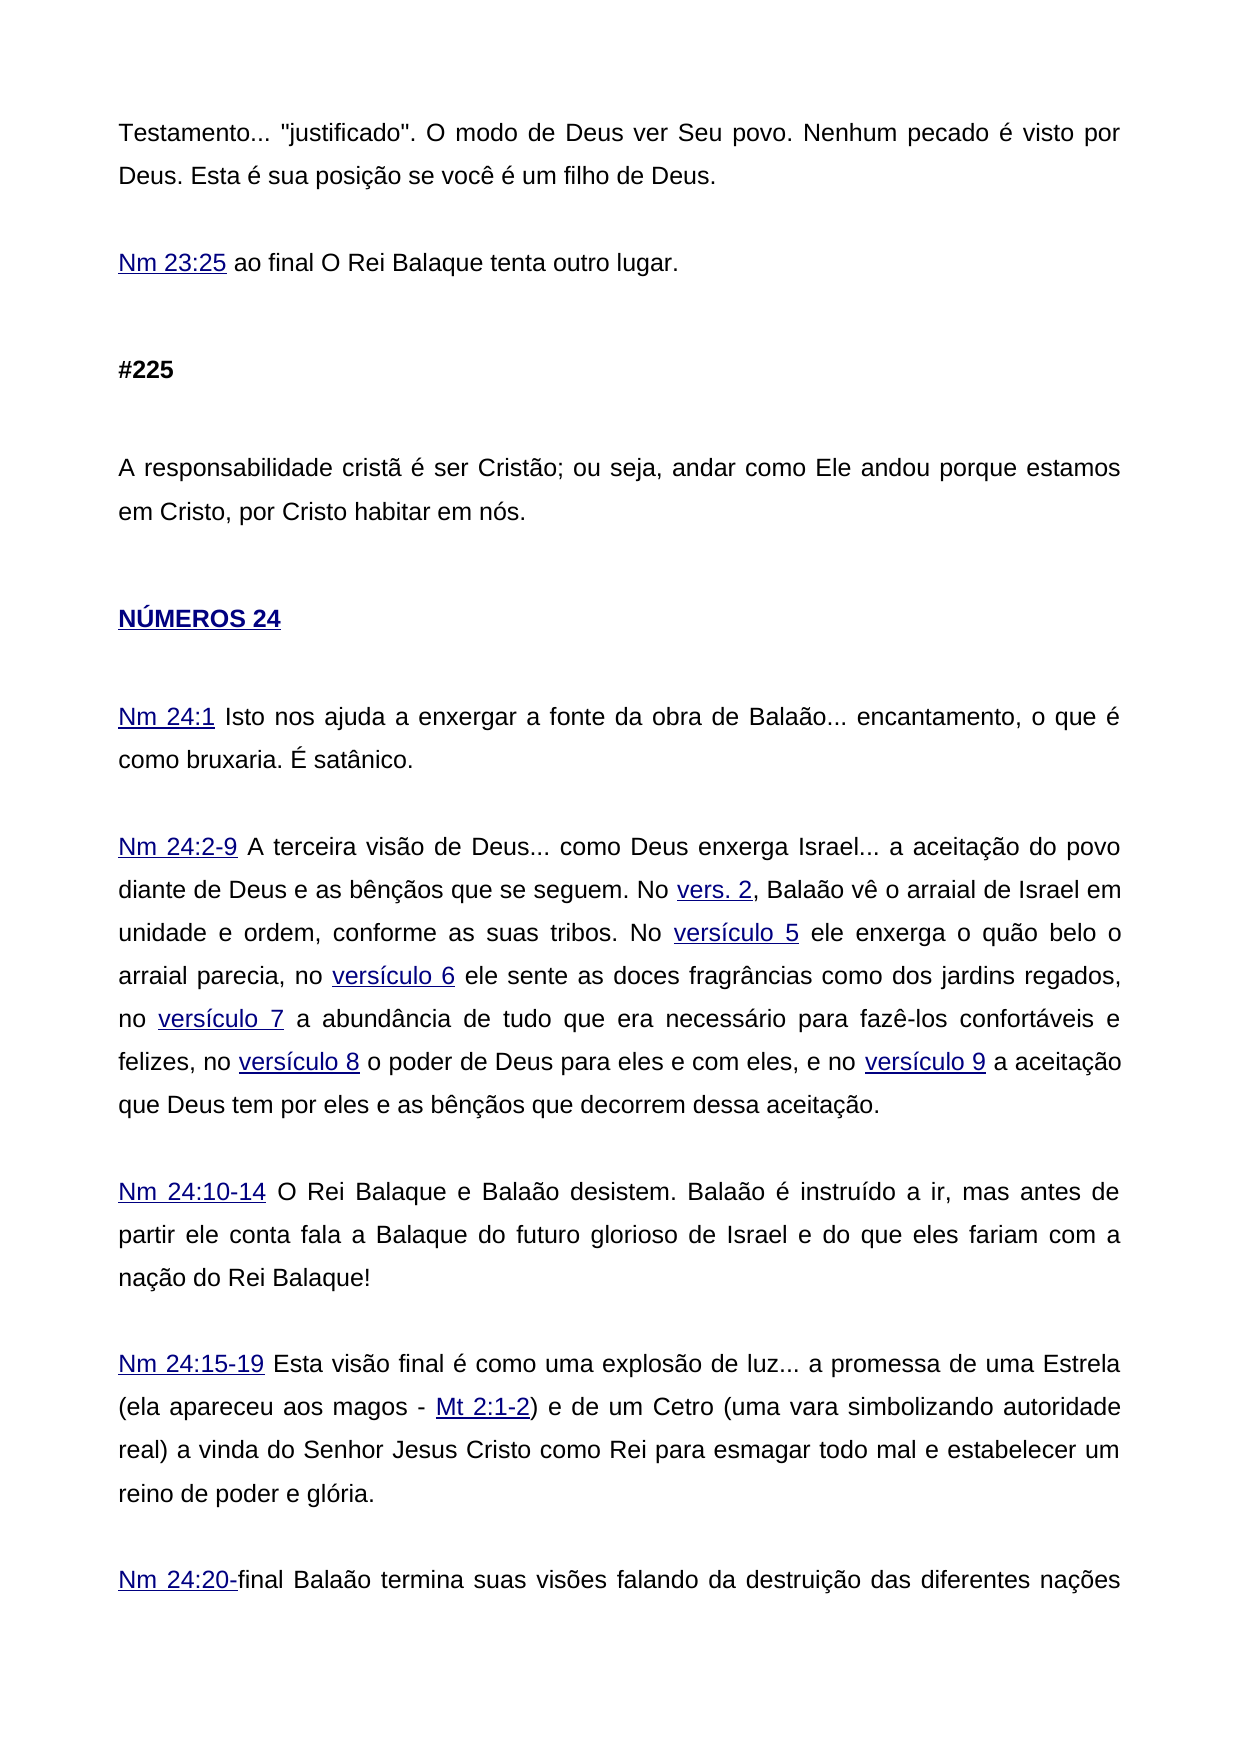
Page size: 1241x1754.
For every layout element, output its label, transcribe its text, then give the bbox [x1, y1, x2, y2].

text Nm 24:1 Isto nos ajuda a enxergar a fonte da obra de Balaão... encantamento, o que é como bruxaria. É satânico. [118, 702, 1122, 774]
text Nm 24:2-9 A terceira visão de Deus... como Deus enxerga Israel... a aceitação do povo diante de Deus e as bênçãos que se seguem. No vers. 2, Balaão vê o arraial de Israel em unidade e ordem, conforme as suas tribos. No versículo 5 ele enxerga o quão belo o arraial parecia, no versículo 6 ele sente as doces fragrâncias como dos jardins regados, no versículo 7 a abundância de tudo que era necessário para fazê-los confortáveis e felizes, no versículo 8 o poder de Deus para eles e com eles, e no versículo 9 a aceitação que Deus tem por eles e as bênçãos que decorrem dessa aceitação. [118, 832, 1122, 1119]
text Nm 24:10-14 O Rei Balaque e Balaão desistem. Balaão é instruído a ir, mas antes de partir ele conta fala a Balaque do futuro glorioso de Israel e do que eles fariam com a nação do Rei Balaque! [118, 1177, 1122, 1292]
text Nm 24:20-final Balaão termina suas visões falando da destruição das diferentes nações [118, 1565, 1122, 1593]
subtitle NÚMEROS 24 [118, 603, 1122, 632]
text A responsabilidade cristã é ser Cristão; ou seja, andar como Ele andou porque estamos em Cristo, por Cristo habitar em nós. [118, 453, 1122, 525]
subtitle #225 [118, 354, 1122, 383]
text Nm 23:25 ao final O Rei Balaque tenta outro lugar. [118, 247, 1122, 276]
text Nm 24:15-19 Esta visão final é como uma explosão de luz... a promessa de uma Estrela (ela apareceu aos magos - Mt 2:1-2) e de um Cetro (uma vara simbolizando autoridade real) a vinda do Senhor Jesus Cristo como Rei para esmagar todo mal e estabelecer um reino de poder e glória. [118, 1349, 1122, 1507]
text Testamento... "justificado". O modo de Deus ver Seu povo. Nenhum pecado é visto por Deus. Esta é sua posição se você é um filho de Deus. [118, 118, 1122, 190]
